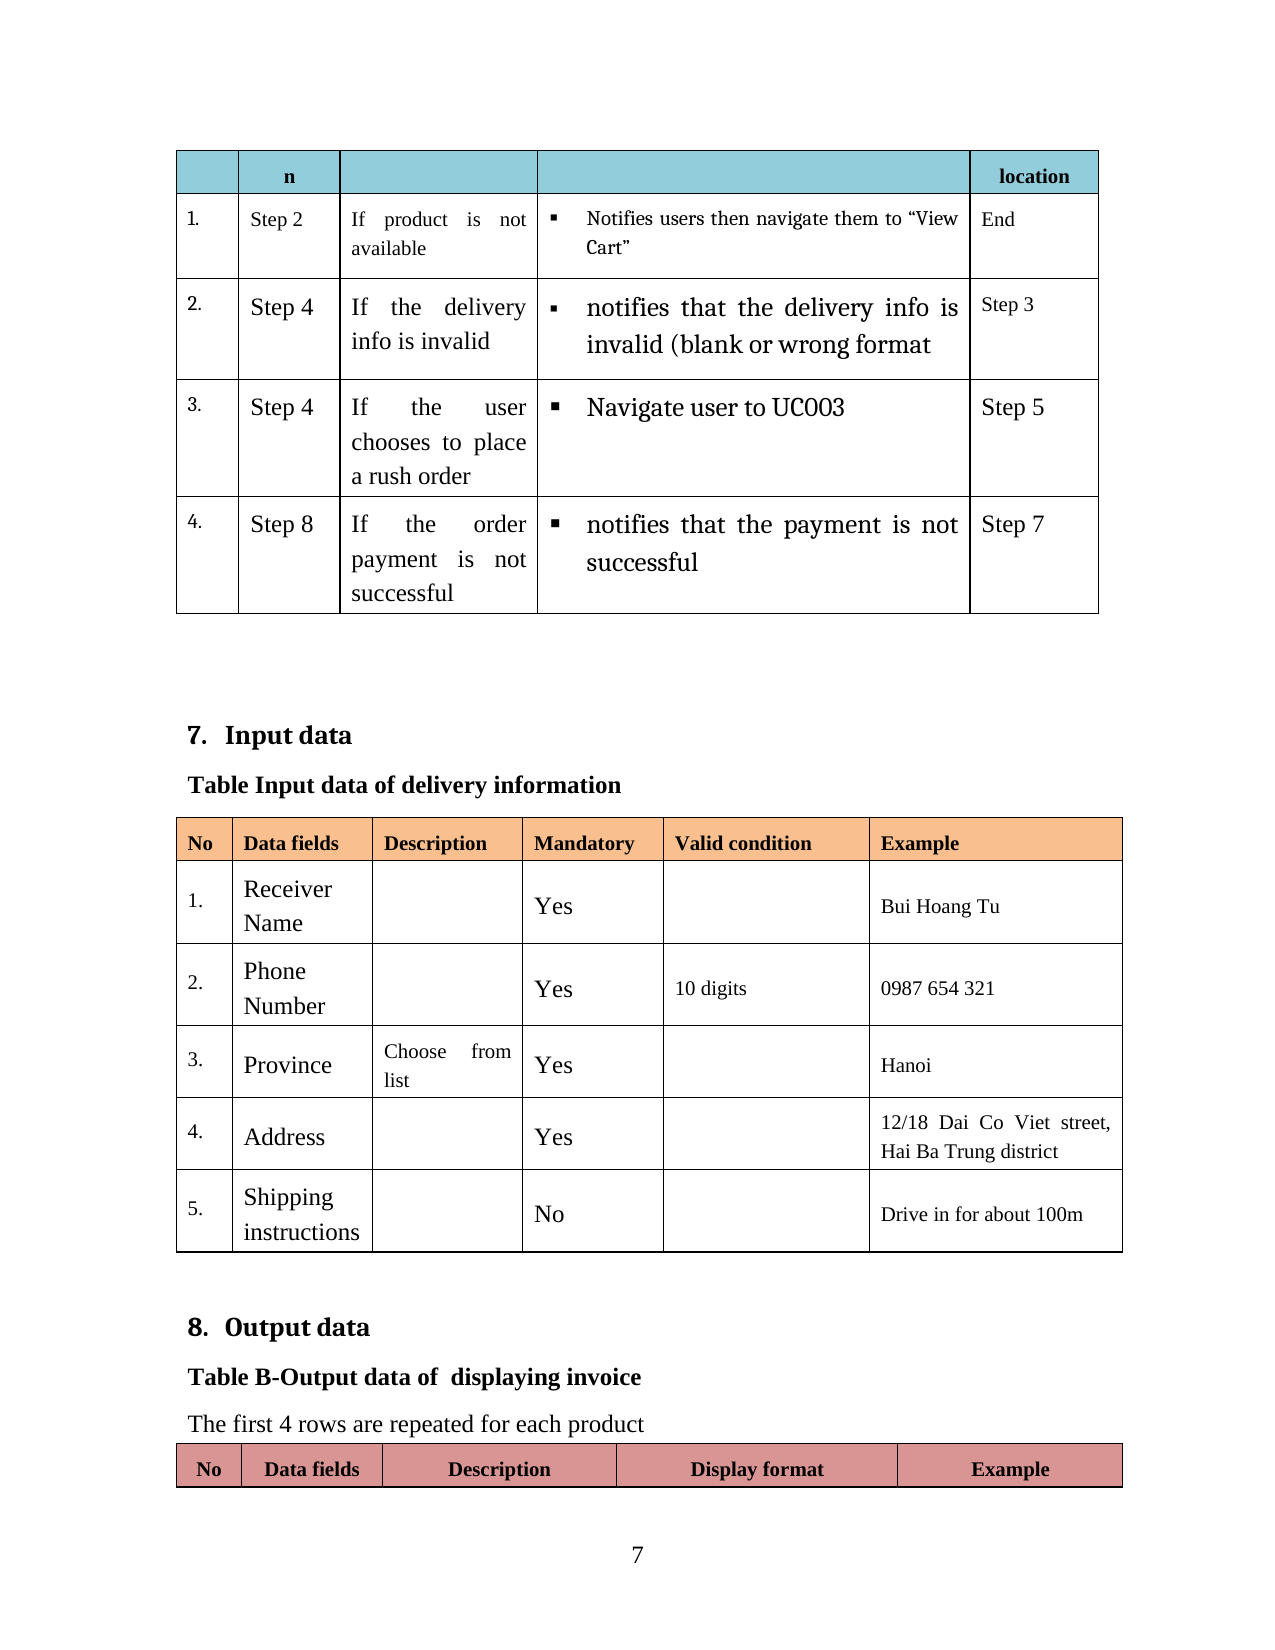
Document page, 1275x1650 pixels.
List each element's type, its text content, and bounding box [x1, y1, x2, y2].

table_cell Choose from list [373, 1026, 522, 1097]
table_cell [373, 861, 522, 943]
table_cell Yes [523, 944, 663, 1025]
table_cell [177, 1026, 232, 1097]
table_cell [177, 380, 238, 496]
table_cell Step 2 [239, 194, 339, 278]
table_header Example [870, 818, 1122, 860]
table_cell 12/18 Dai Co Viet street, Hai Ba Trung district [870, 1098, 1122, 1169]
table_header Data fields [233, 818, 372, 860]
table_cell [177, 1170, 232, 1251]
table_cell Notifies users then navigate them to “View Cart” [538, 194, 969, 278]
table_cell Yes [523, 861, 663, 943]
table_cell 0987 654 321 [870, 944, 1122, 1025]
table_cell Step 7 [971, 497, 1098, 613]
table_header Description [373, 818, 522, 860]
list Output data [187, 1312, 1087, 1343]
table_cell Hanoi [870, 1026, 1122, 1097]
text Table B-Output data of displaying invoice [187, 1362, 1087, 1390]
table_cell notifies that the payment is not successful [538, 497, 969, 613]
table_header Description [383, 1444, 616, 1486]
list Input data [187, 720, 1087, 751]
table_cell Drive in for about 100m [870, 1170, 1122, 1251]
table_cell End [971, 194, 1098, 278]
table_header Display format [617, 1444, 897, 1486]
table_cell 10 digits [664, 944, 869, 1025]
table_cell Step 4 [239, 380, 339, 496]
table_cell Receiver Name [233, 861, 372, 943]
table_cell If product is not available [341, 194, 537, 278]
table_header Valid condition [664, 818, 869, 860]
text The first 4 rows are repeated for each product [187, 1409, 1087, 1437]
table_cell If the order payment is not successful [341, 497, 537, 613]
table_header No [177, 1444, 241, 1486]
table_cell If the user chooses to place a rush order [341, 380, 537, 496]
table_cell Step 3 [971, 279, 1098, 379]
table_cell [373, 1098, 522, 1169]
table_cell If the delivery info is invalid [341, 279, 537, 379]
table_cell [177, 194, 238, 278]
table_cell [373, 1170, 522, 1251]
table_header location [971, 151, 1098, 193]
table_header n [239, 151, 339, 193]
table_cell notifies that the delivery info is invalid (blank or wrong format [538, 279, 969, 379]
table_cell Step 5 [971, 380, 1098, 496]
table_header [177, 151, 238, 193]
table_cell Navigate user to UC003 [538, 380, 969, 496]
table_cell [177, 1098, 232, 1169]
table_header [538, 151, 969, 193]
table_cell [664, 861, 869, 943]
table_cell [664, 1170, 869, 1251]
table_cell [177, 497, 238, 613]
table_cell Step 4 [239, 279, 339, 379]
table_cell No [523, 1170, 663, 1251]
table_header No [177, 818, 232, 860]
table_cell [664, 1098, 869, 1169]
table_header Mandatory [523, 818, 663, 860]
table_cell Bui Hoang Tu [870, 861, 1122, 943]
table_cell [177, 944, 232, 1025]
table_cell Phone Number [233, 944, 372, 1025]
table_cell Yes [523, 1026, 663, 1097]
table_header Example [898, 1444, 1122, 1486]
table_header [341, 151, 537, 193]
text Table Input data of delivery information [187, 770, 1087, 799]
table_cell Yes [523, 1098, 663, 1169]
table_cell Step 8 [239, 497, 339, 613]
table_header Data fields [242, 1444, 382, 1486]
table_cell Address [233, 1098, 372, 1169]
table_cell Shipping instructions [233, 1170, 372, 1251]
table_cell [664, 1026, 869, 1097]
table_cell [177, 279, 238, 379]
table_cell [177, 861, 232, 943]
table_cell [373, 944, 522, 1025]
table_cell Province [233, 1026, 372, 1097]
